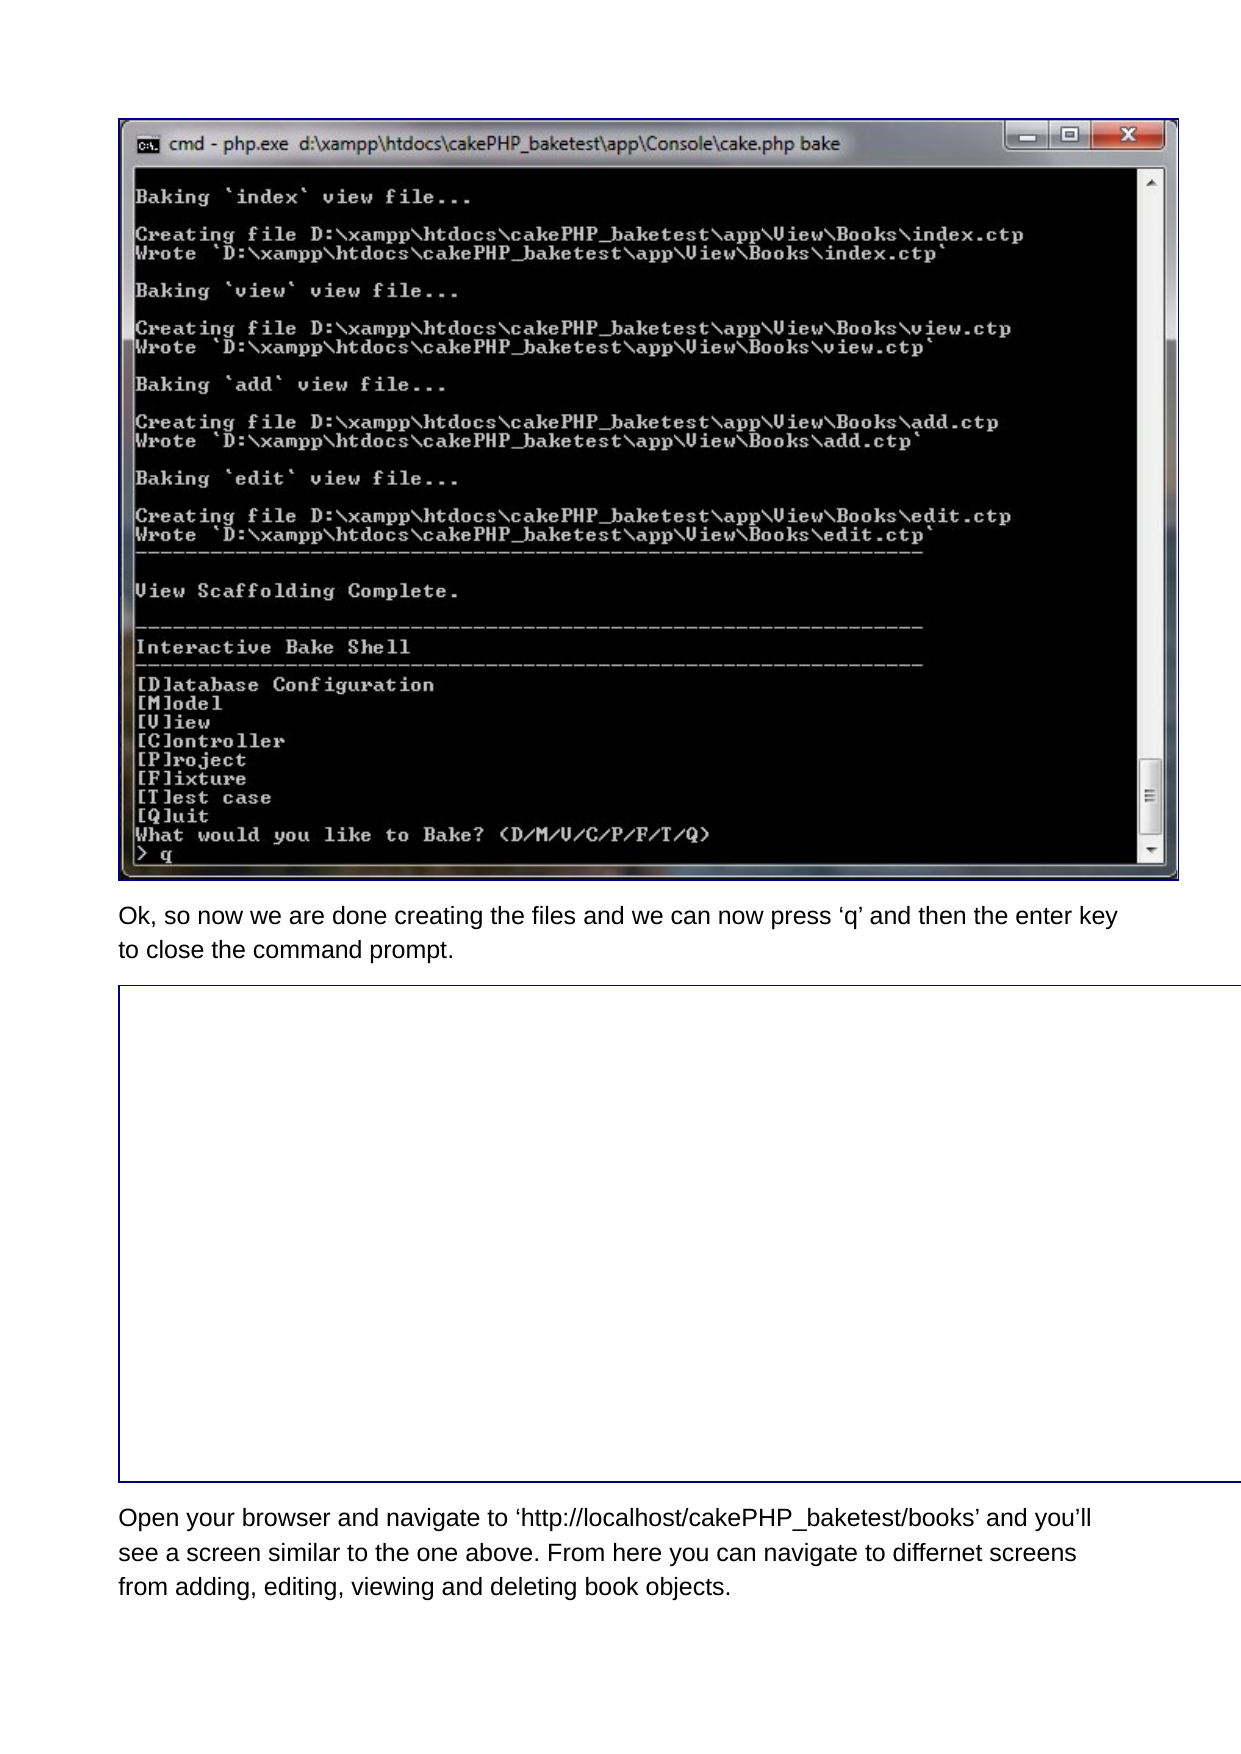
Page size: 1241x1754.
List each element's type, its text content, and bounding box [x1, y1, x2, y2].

text Ok, so now we are done creating the files and we can now press ‘q’ and then the enter key to close the command prompt. [118, 901, 1122, 964]
text Open your browser and navigate to ‘http://localhost/cakePHP_baketest/books’ and you’ll see a screen similar to the one above. From here you can navigate to differnet screens from adding, editing, viewing and deleting book objects. [118, 1503, 1122, 1601]
picture [120, 120, 1178, 879]
